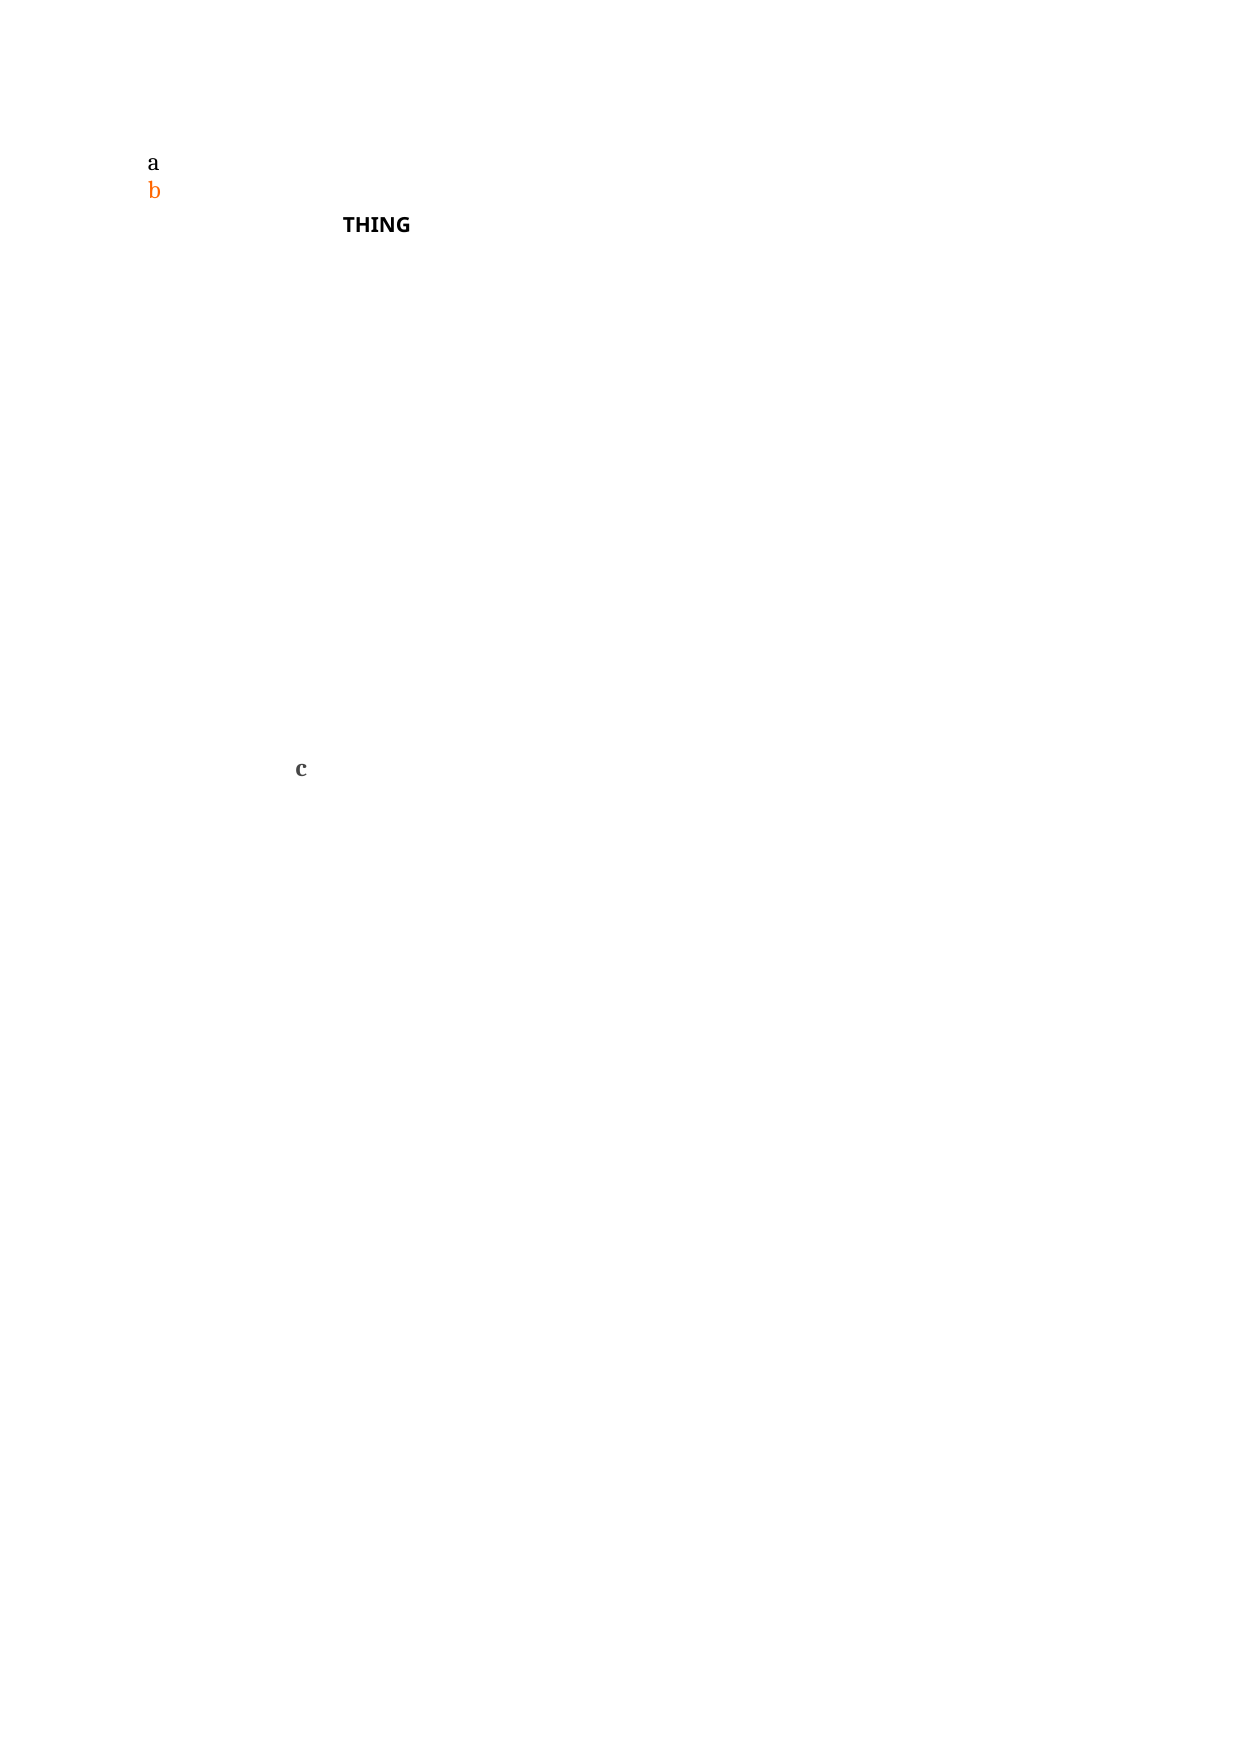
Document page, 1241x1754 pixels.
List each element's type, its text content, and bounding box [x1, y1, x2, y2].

text b [148, 176, 1092, 205]
text [343, 239, 959, 754]
text THING [343, 210, 959, 239]
text a [148, 148, 1092, 176]
subtitle c [148, 218, 1092, 782]
